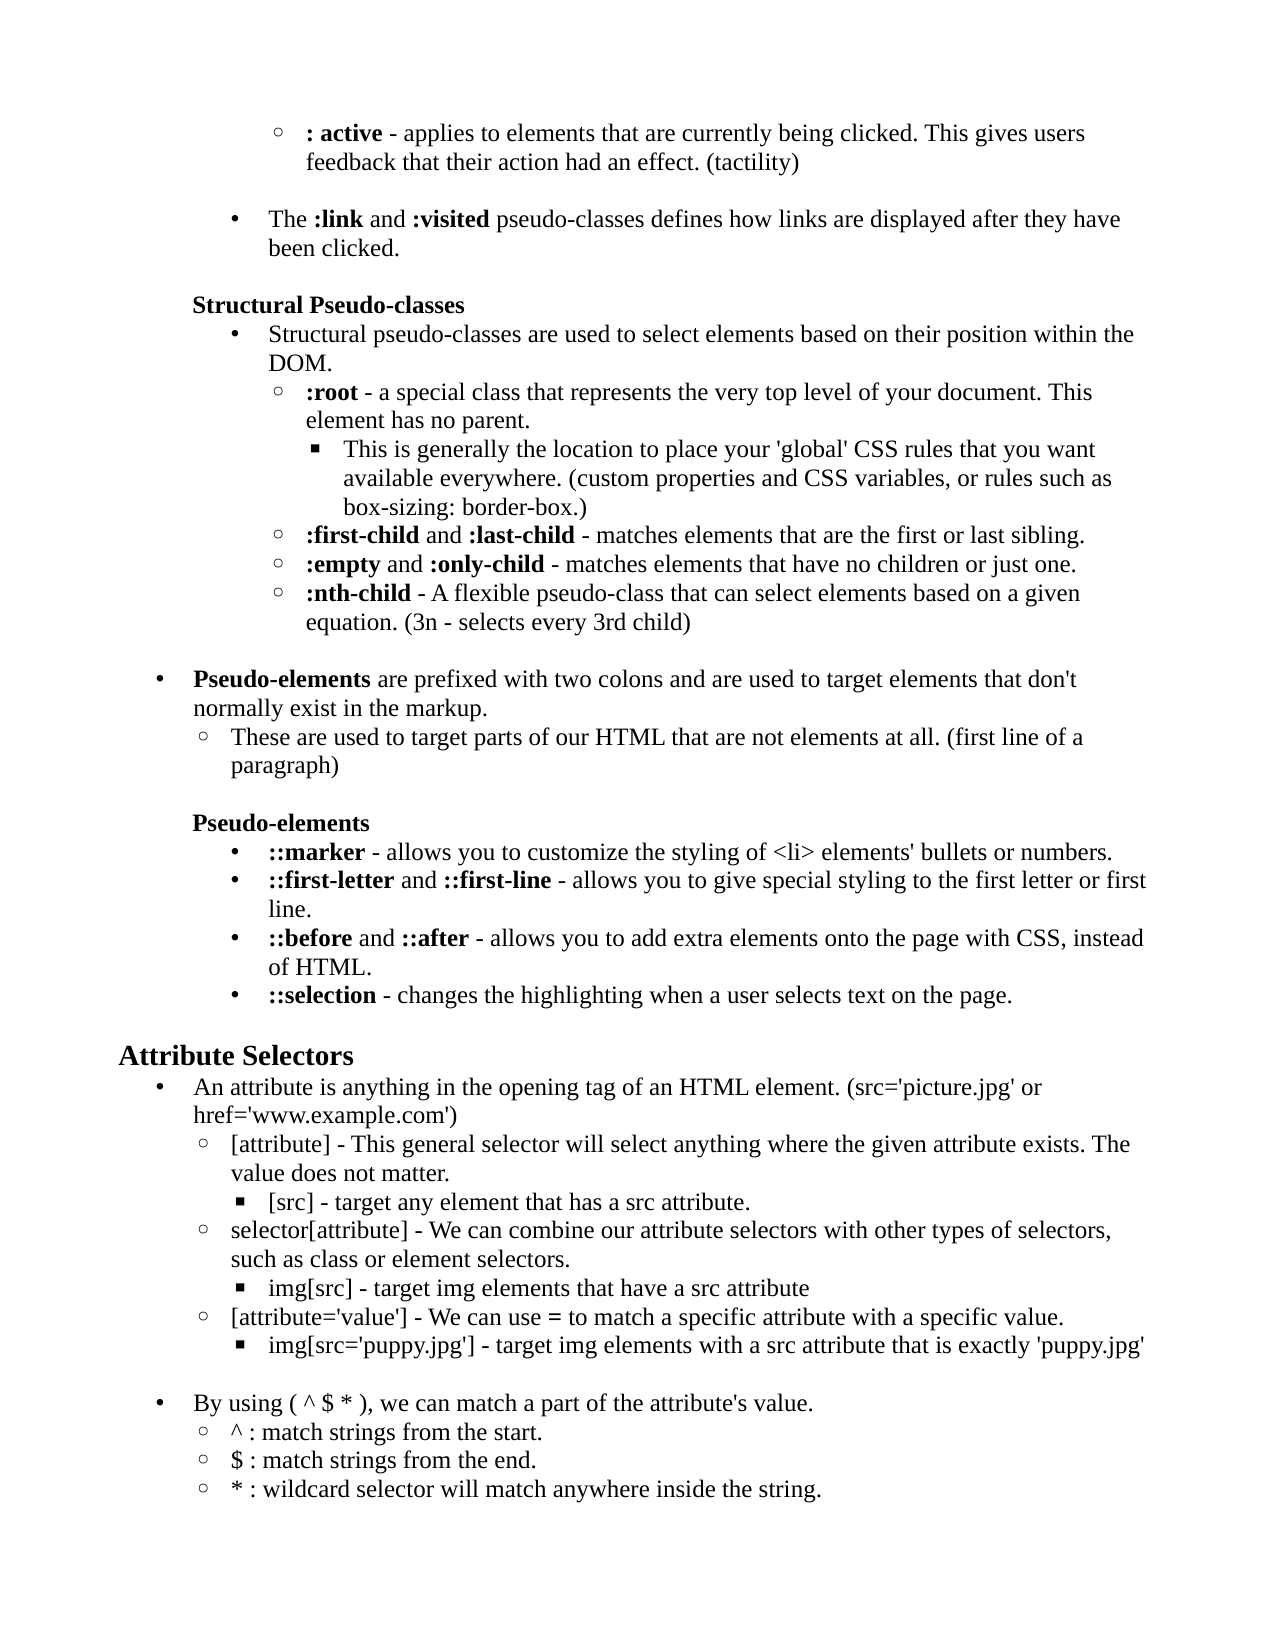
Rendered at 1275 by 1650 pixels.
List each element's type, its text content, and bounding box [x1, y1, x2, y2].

list :empty and :only-child - matches elements that have no children or just one. [268, 549, 1157, 578]
list ::marker - allows you to customize the styling of <li> elements' bullets or numbers. [231, 837, 1157, 866]
text Structural Pseudo-classes [118, 291, 1157, 319]
list :root - a special class that represents the very top level of your document. This element has no parent. [268, 377, 1157, 434]
list An attribute is anything in the opening tag of an HTML element. (src='picture.jpg' or href='www.example.com') [156, 1072, 1157, 1129]
list The :link and :visited pseudo-classes defines how links are displayed after they have been clicked. [231, 204, 1157, 262]
list [attribute] - This general selector will select anything where the given attribute exists. The value does not matter. [193, 1129, 1157, 1187]
list img[src] - target img elements that have a src attribute [231, 1273, 1157, 1302]
list Structural pseudo-classes are used to select elements based on their position within the DOM. [231, 319, 1157, 377]
list These are used to target parts of our HTML that are not elements at all. (first line of a paragraph) [193, 722, 1157, 779]
list [src] - target any element that has a src attribute. [231, 1187, 1157, 1215]
list $ : match strings from the end. [193, 1445, 1157, 1474]
list This is generally the location to place your 'global' CSS rules that you want available everywhere. (custom properties and CSS variables, or rules such as box-sizing: border-box.) [306, 434, 1157, 521]
list selector[attribute] - We can combine our attribute selectors with other types of selectors, such as class or element selectors. [193, 1215, 1157, 1273]
list :nth-child - A flexible pseudo-class that can select elements based on a given equation. (3n - selects every 3rd child) [268, 578, 1157, 636]
list img[src='puppy.jpg'] - target img elements with a src attribute that is exactly 'puppy.jpg' [231, 1330, 1157, 1359]
list ::first-letter and ::first-line - allows you to give special styling to the first letter or first line. [231, 866, 1157, 923]
text Attribute Selectors [118, 1038, 1157, 1072]
list Pseudo-elements are prefixed with two colons and are used to target elements that don't normally exist in the markup. [156, 664, 1157, 722]
text Pseudo-elements [118, 808, 1157, 837]
list :first-child and :last-child - matches elements that are the first or last sibling. [268, 521, 1157, 549]
list : active - applies to elements that are currently being clicked. This gives users feedback that their action had an effect. (tactility) [268, 118, 1157, 176]
list * : wildcard selector will match anywhere inside the string. [193, 1474, 1157, 1503]
list By using ( ^ $ * ), we can match a part of the attribute's value. [156, 1388, 1157, 1417]
list [attribute='value'] - We can use = to match a specific attribute with a specific value. [193, 1302, 1157, 1330]
list ::selection - changes the highlighting when a user selects text on the page. [231, 981, 1157, 1009]
list ::before and ::after - allows you to add extra elements onto the page with CSS, instead of HTML. [231, 923, 1157, 981]
list ^ : match strings from the start. [193, 1417, 1157, 1445]
